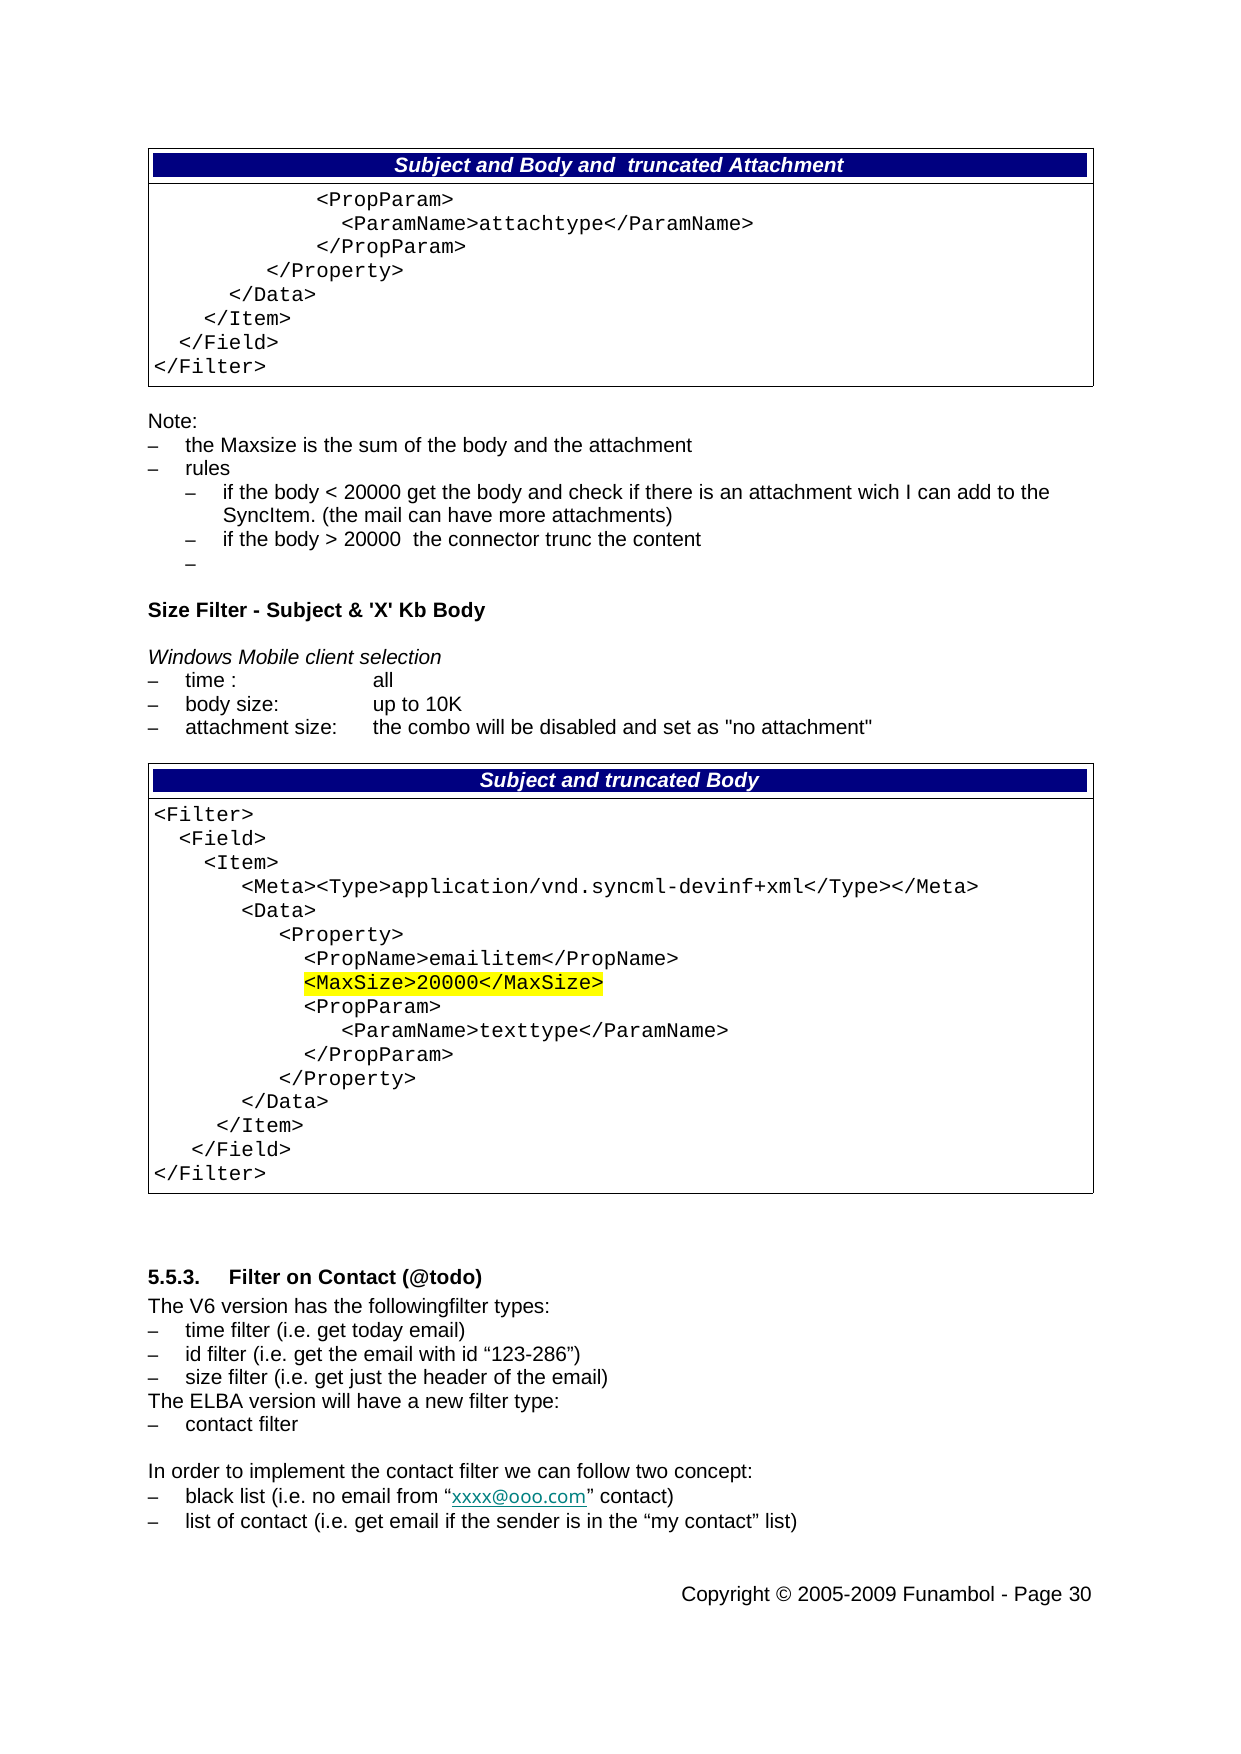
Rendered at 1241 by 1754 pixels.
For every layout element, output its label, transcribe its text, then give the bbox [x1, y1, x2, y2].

list list of contact (i.e. get email if the sender is in the “my contact” list) [148, 1509, 1093, 1533]
list size filter (i.e. get just the header of the email) [148, 1366, 1093, 1389]
text In order to implement the contact filter we can follow two concept: [148, 1460, 1093, 1483]
text The ELBA version will have a new filter type: [148, 1389, 1093, 1413]
list if the body < 20000 get the body and check if there is an attachment wich I can add to the SyncItem. (the mail can have more attachments) [185, 480, 1093, 527]
list body size: up to 10K [148, 692, 1093, 716]
list time : all [148, 669, 1093, 692]
list time filter (i.e. get today email) [148, 1318, 1093, 1342]
list if the body > 20000 the connector trunc the content [185, 527, 1093, 551]
list contact filter [148, 1413, 1093, 1436]
table_header Subject and truncated Body [149, 764, 1093, 798]
list the Maxsize is the sum of the body and the attachment [148, 433, 1093, 457]
list attachment size: the combo will be disabled and set as "no attachment" [148, 716, 1093, 739]
text The V6 version has the followingfilter types: [148, 1295, 1093, 1318]
list rules [148, 457, 1093, 480]
text Windows Mobile client selection [148, 645, 1093, 669]
table_cell <PropParam> <ParamName>attachtype</ParamName> </PropParam> </Property> </Data> </Item> </Field> </Filter> [149, 184, 1093, 386]
subtitle Filter on Contact (@todo) [148, 1265, 1093, 1289]
table_header Subject and Body and truncated Attachment [149, 149, 1093, 183]
text Note: [148, 410, 1093, 433]
text Size Filter - Subject & 'X' Kb Body [148, 598, 1093, 622]
list black list (i.e. no email from “xxxx@ooo.com” contact) [148, 1483, 1093, 1509]
list id filter (i.e. get the email with id “123-286”) [148, 1342, 1093, 1366]
table_cell <Filter> <Field> <Item> <Meta><Type>application/vnd.syncml-devinf+xml</Type></Meta> <Data> <Property> <PropName>emailitem</PropName> <MaxSize>20000</MaxSize> <PropParam> <ParamName>texttype</ParamName> </PropParam> </Property> </Data> </Item> </Field> </Filter> [149, 799, 1093, 1193]
